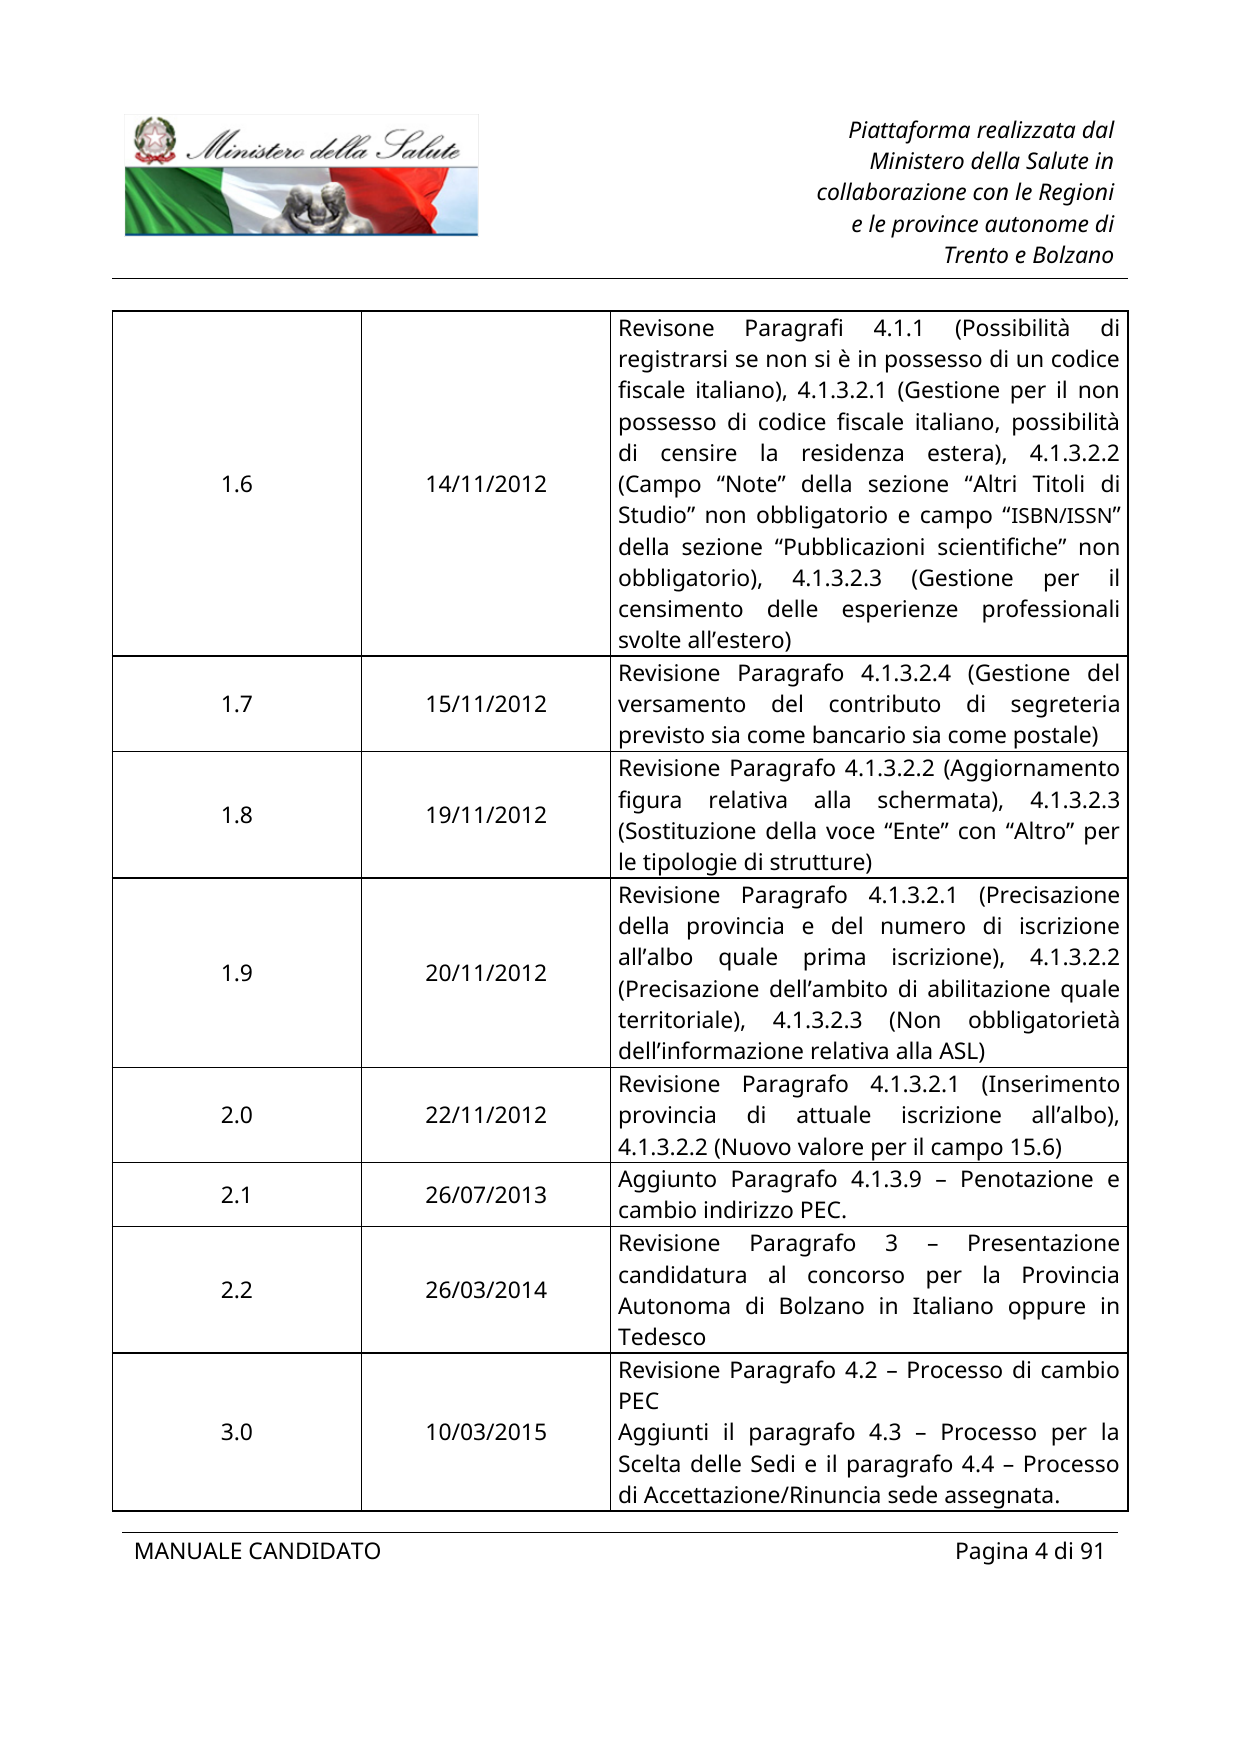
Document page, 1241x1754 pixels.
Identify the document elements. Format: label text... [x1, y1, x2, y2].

table_cell 22/11/2012 [362, 1068, 610, 1162]
table_cell Revisione Paragrafo 4.1.3.2.2 (Aggiornamento figura relativa alla schermata), 4.1.3.2.3 (Sostituzione della voce “Ente” con “Altro” per le tipologie di strutture) [611, 752, 1127, 877]
table_cell 14/11/2012 [362, 312, 610, 655]
table_cell Aggiunto Paragrafo 4.1.3.9 – Penotazione e cambio indirizzo PEC. [611, 1163, 1127, 1226]
table_cell Revisione Paragrafo 4.1.3.2.1 (Precisazione della provincia e del numero di iscrizione all’albo quale prima iscrizione), 4.1.3.2.2 (Precisazione dell’ambito di abilitazione quale territoriale), 4.1.3.2.3 (Non obbligatorietà dell’informazione relativa alla ASL) [611, 879, 1127, 1066]
table_cell 2.1 [113, 1163, 361, 1226]
table_cell Revisione Paragrafo 4.1.3.2.1 (Inserimento provincia di attuale iscrizione all’albo), 4.1.3.2.2 (Nuovo valore per il campo 15.6) [611, 1068, 1127, 1162]
table_cell 19/11/2012 [362, 752, 610, 877]
table_cell 2.0 [113, 1068, 361, 1162]
table_cell 10/03/2015 [362, 1354, 610, 1510]
table_cell 26/03/2014 [362, 1227, 610, 1352]
table_cell Revisione Paragrafo 4.1.3.2.4 (Gestione del versamento del contributo di segreteria previsto sia come bancario sia come postale) [611, 657, 1127, 751]
table_cell 1.7 [113, 657, 361, 751]
table_cell 3.0 [113, 1354, 361, 1510]
table_cell 1.8 [113, 752, 361, 877]
table_cell 1.6 [113, 312, 361, 655]
table_cell Revisione Paragrafo 4.2 – Processo di cambio PEC Aggiunti il paragrafo 4.3 – Processo per la Scelta delle Sedi e il paragrafo 4.4 – Processo di Accettazione/Rinuncia sede assegnata. [611, 1354, 1127, 1510]
table_cell Revisione Paragrafo 3 – Presentazione candidatura al concorso per la Provincia Autonoma di Bolzano in Italiano oppure in Tedesco [611, 1227, 1127, 1352]
table_cell 2.2 [113, 1227, 361, 1352]
table_cell 20/11/2012 [362, 879, 610, 1066]
table_cell 1.9 [113, 879, 361, 1066]
table_cell Revisone Paragrafi 4.1.1 (Possibilità di registrarsi se non si è in possesso di un codice fiscale italiano), 4.1.3.2.1 (Gestione per il non possesso di codice fiscale italiano, possibilità di censire la residenza estera), 4.1.3.2.2 (Campo “Note” della sezione “Altri Titoli di Studio” non obbligatorio e campo “ISBN/ISSN” della sezione “Pubblicazioni scientifiche” non obbligatorio), 4.1.3.2.3 (Gestione per il censimento delle esperienze professionali svolte all’estero) [611, 312, 1127, 655]
table_cell 15/11/2012 [362, 657, 610, 751]
table_cell 26/07/2013 [362, 1163, 610, 1226]
